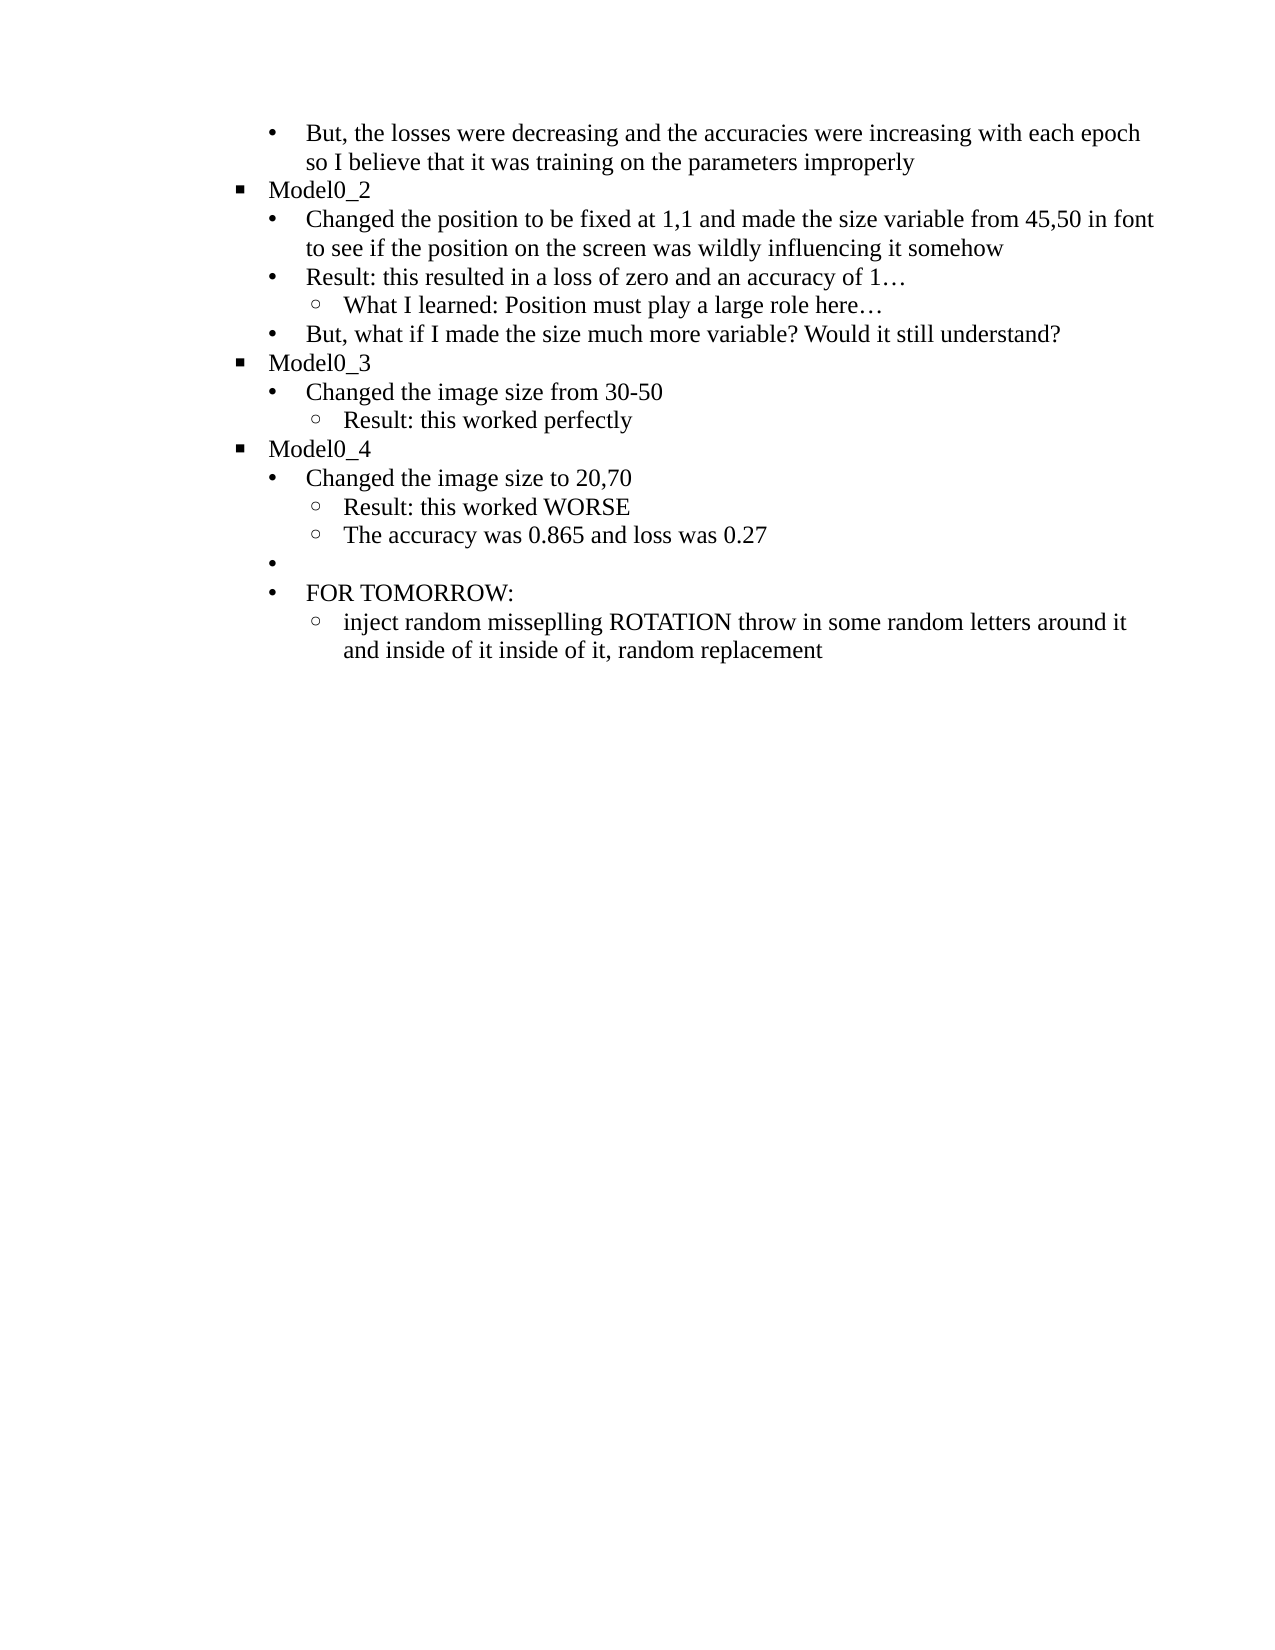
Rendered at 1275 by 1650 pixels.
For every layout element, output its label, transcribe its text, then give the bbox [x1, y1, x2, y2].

list FOR TOMORROW: [268, 578, 1157, 607]
list Result: this worked perfectly [306, 406, 1157, 434]
list What I learned: Position must play a large role here… [306, 291, 1157, 319]
list Result: this resulted in a loss of zero and an accuracy of 1… [268, 262, 1157, 291]
list Changed the position to be fixed at 1,1 and made the size variable from 45,50 in font to see if the position on the screen was wildly influencing it somehow [268, 204, 1157, 262]
list Model0_4 [231, 434, 1157, 463]
list The accuracy was 0.865 and loss was 0.27 [306, 521, 1157, 549]
list Changed the image size from 30-50 [268, 377, 1157, 406]
list Model0_3 [231, 348, 1157, 377]
list Result: this worked WORSE [306, 492, 1157, 521]
list Changed the image size to 20,70 [268, 463, 1157, 492]
list Model0_2 [231, 176, 1157, 204]
list But, the losses were decreasing and the accuracies were increasing with each epoch so I believe that it was training on the parameters improperly [268, 118, 1157, 176]
list inject random misseplling ROTATION throw in some random letters around it and inside of it inside of it, random replacement [306, 607, 1157, 664]
list But, what if I made the size much more variable? Would it still understand? [268, 319, 1157, 348]
